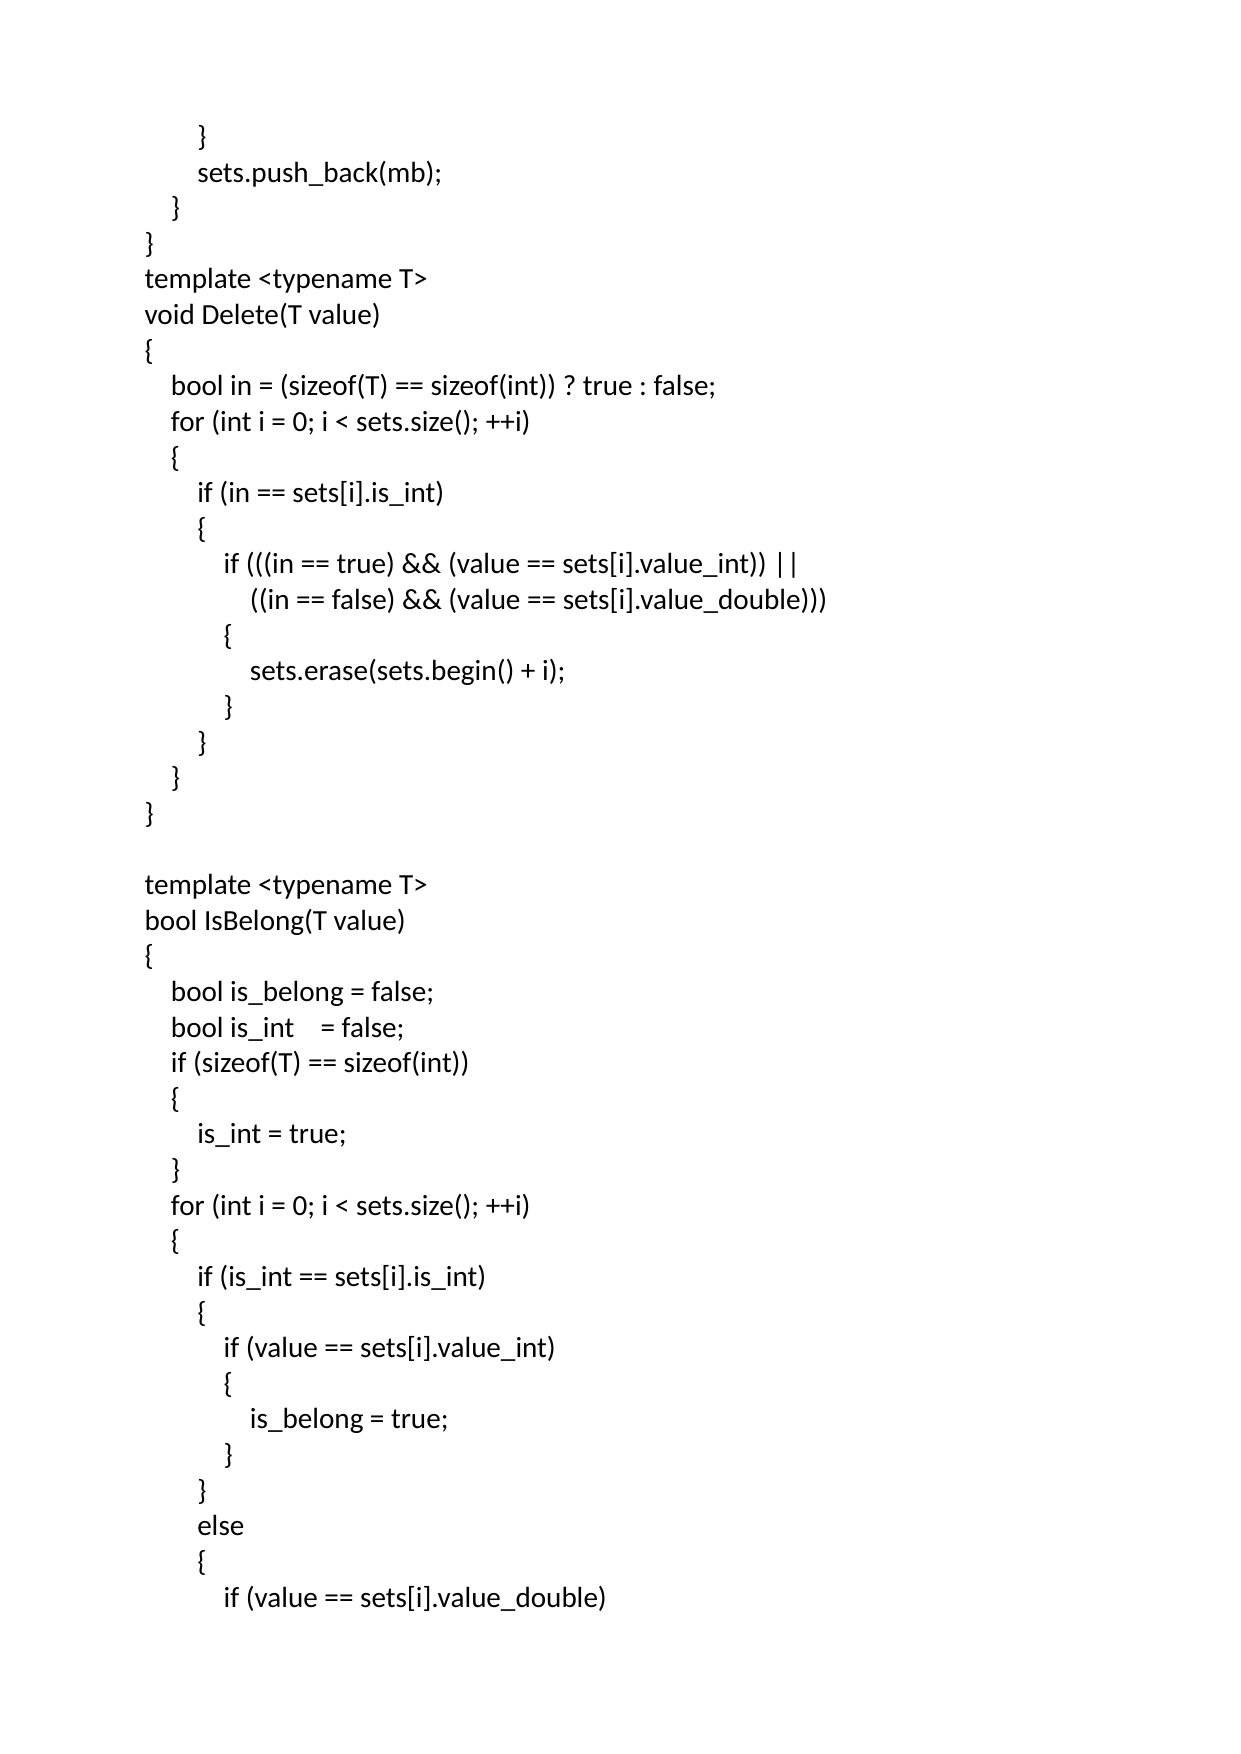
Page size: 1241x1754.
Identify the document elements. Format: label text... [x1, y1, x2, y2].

text bool in = (sizeof(T) == sizeof(int)) ? true : false; [118, 367, 1122, 403]
text if (value == sets[i].value_int) [118, 1329, 1122, 1365]
text bool is_int = false; [118, 1009, 1122, 1044]
text bool IsBelong(T value) [118, 902, 1122, 937]
text { [118, 1080, 1122, 1116]
text } [118, 1151, 1122, 1187]
text ((in == false) && (value == sets[i].value_double))) [118, 581, 1122, 617]
text } [118, 688, 1122, 724]
text { [118, 510, 1122, 546]
text if (in == sets[i].is_int) [118, 474, 1122, 510]
text if (is_int == sets[i].is_int) [118, 1258, 1122, 1294]
text void Delete(T value) [118, 296, 1122, 332]
text for (int i = 0; i < sets.size(); ++i) [118, 403, 1122, 439]
text template <typename T> [118, 261, 1122, 296]
text is_belong = true; [118, 1401, 1122, 1436]
text } [118, 225, 1122, 261]
text { [118, 439, 1122, 474]
text if (value == sets[i].value_double) [118, 1579, 1122, 1614]
text { [118, 1365, 1122, 1401]
text } [118, 759, 1122, 795]
text sets.push_back(mb); [118, 154, 1122, 189]
text sets.erase(sets.begin() + i); [118, 652, 1122, 688]
text } [118, 795, 1122, 831]
text { [118, 1294, 1122, 1329]
text is_int = true; [118, 1116, 1122, 1151]
text { [118, 1222, 1122, 1258]
text { [118, 937, 1122, 973]
text } [118, 1436, 1122, 1472]
text { [118, 617, 1122, 652]
text else [118, 1507, 1122, 1543]
text bool is_belong = false; [118, 973, 1122, 1009]
text template <typename T> [118, 866, 1122, 902]
text for (int i = 0; i < sets.size(); ++i) [118, 1187, 1122, 1222]
text } [118, 1472, 1122, 1507]
text } [118, 189, 1122, 225]
text } [118, 724, 1122, 759]
text } [118, 118, 1122, 154]
text if (((in == true) && (value == sets[i].value_int)) || [118, 546, 1122, 581]
text if (sizeof(T) == sizeof(int)) [118, 1044, 1122, 1080]
text { [118, 1543, 1122, 1579]
text { [118, 332, 1122, 367]
